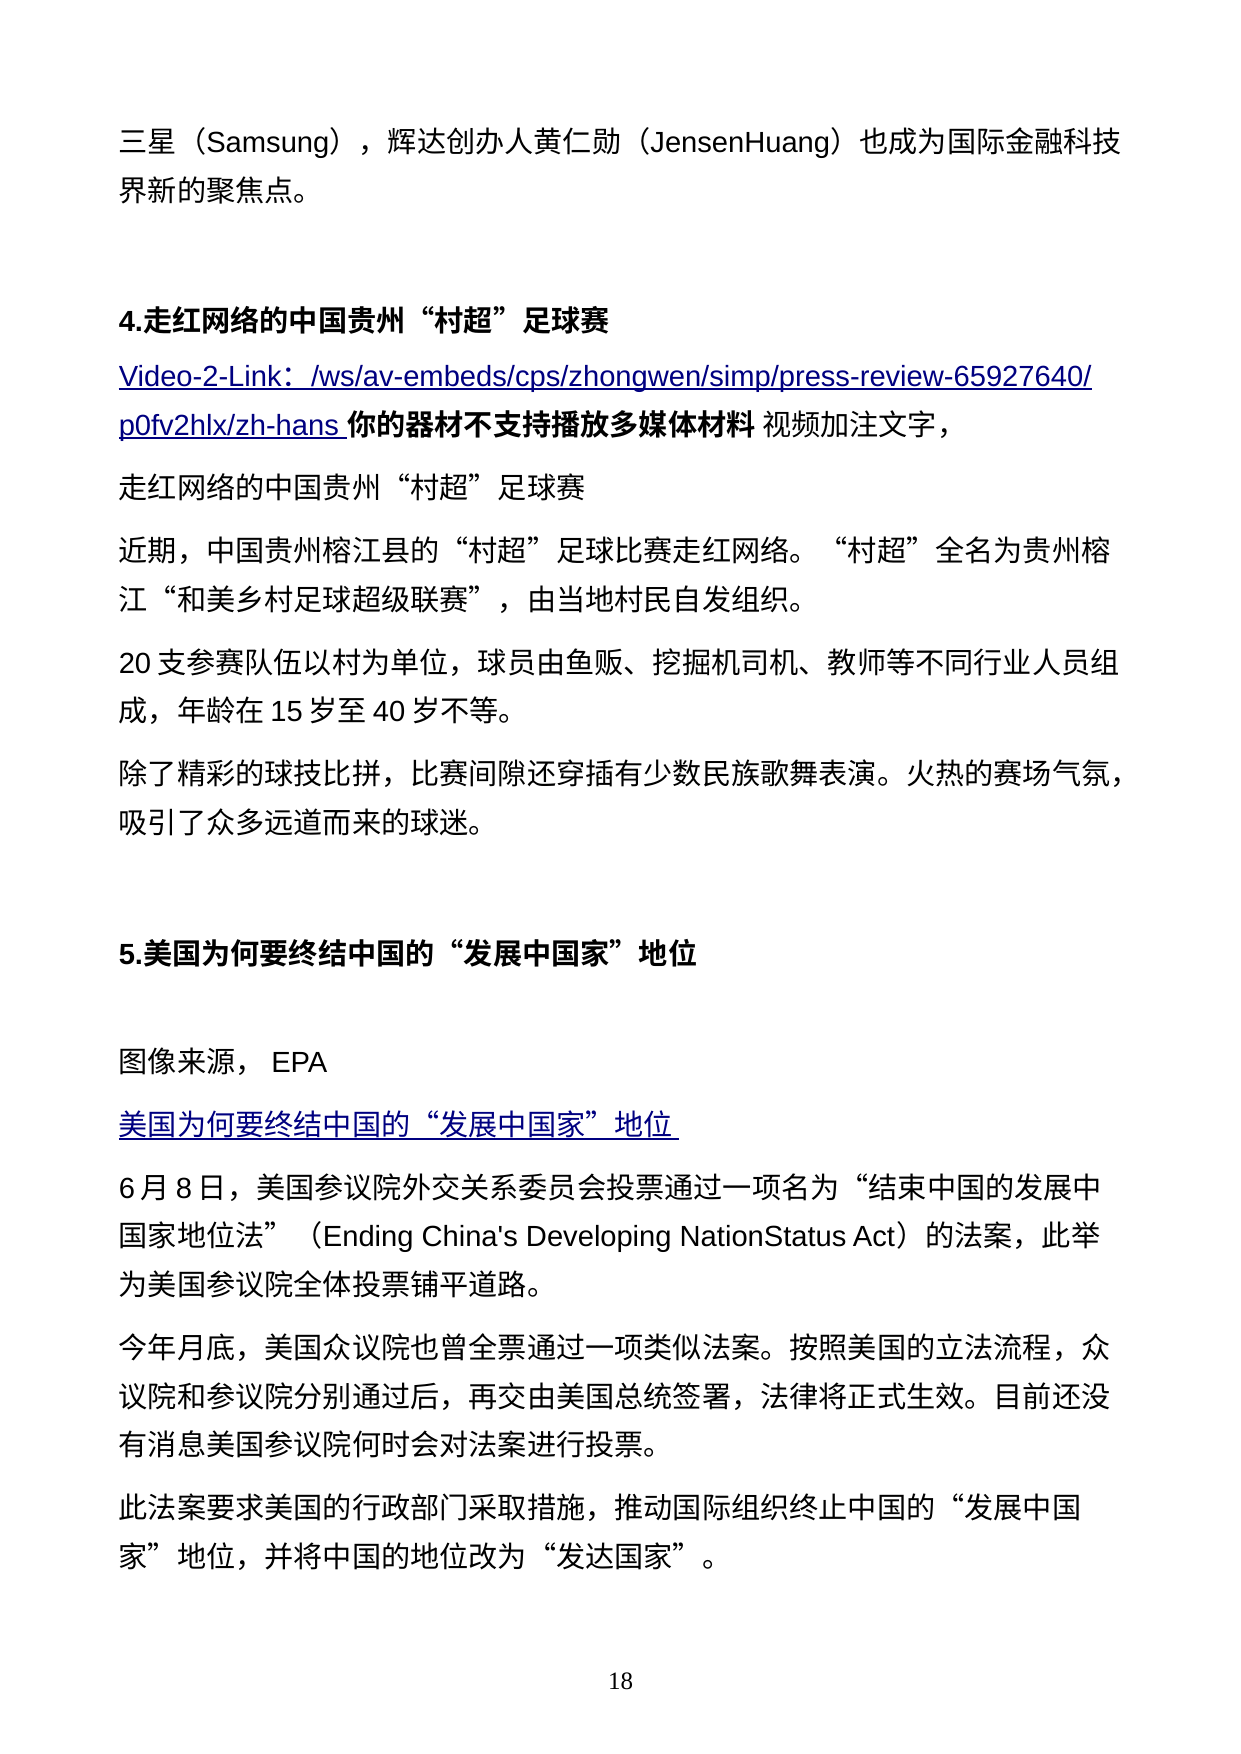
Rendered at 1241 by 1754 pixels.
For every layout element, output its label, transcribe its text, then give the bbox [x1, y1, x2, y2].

text 20支参赛队伍以村为单位，球员由鱼贩、挖掘机司机、教师等不同行业人员组成，年龄在15岁至40岁不等。 [118, 639, 1122, 730]
text 走红网络的中国贵州“村超”足球赛 [118, 464, 1122, 507]
text 此法案要求美国的行政部门采取措施，推动国际组织终止中国的“发展中国家”地位，并将中国的地位改为“发达国家”。 [118, 1485, 1122, 1576]
text 今年月底，美国众议院也曾全票通过一项类似法案。按照美国的立法流程，众议院和参议院分别通过后，再交由美国总统签署，法律将正式生效。目前还没有消息美国参议院何时会对法案进行投票。 [118, 1324, 1122, 1464]
subtitle 5.美国为何要终结中国的“发展中国家”地位 [118, 930, 1122, 972]
text 美国为何要终结中国的“发展中国家”地位 [118, 1101, 1122, 1143]
text Video-2-Link：/ws/av-embeds/cps/zhongwen/simp/press-review-65927640/p0fv2hlx/zh-hans 你的器材不支持播放多媒体材料 视频加注文字， [118, 353, 1122, 443]
text 除了精彩的球技比拼，比赛间隙还穿插有少数民族歌舞表演。火热的赛场气氛，吸引了众多远道而来的球迷。 [118, 751, 1122, 842]
text 6月8日，美国参议院外交关系委员会投票通过一项名为“结束中国的发展中国家地位法”（Ending China's Developing NationStatus Act）的法案，此举为美国参议院全体投票铺平道路。 [118, 1164, 1122, 1304]
subtitle 4.走红网络的中国贵州“村超”足球赛 [118, 298, 1122, 340]
text 图像来源， EPA [118, 1038, 1122, 1080]
text 近期，中国贵州榕江县的“村超”足球比赛走红网络。“村超”全名为贵州榕江“和美乡村足球超级联赛”，由当地村民自发组织。 [118, 527, 1122, 618]
text 三星（Samsung），辉达创办人黄仁勋（JensenHuang）也成为国际金融科技界新的聚焦点。 [118, 118, 1122, 209]
